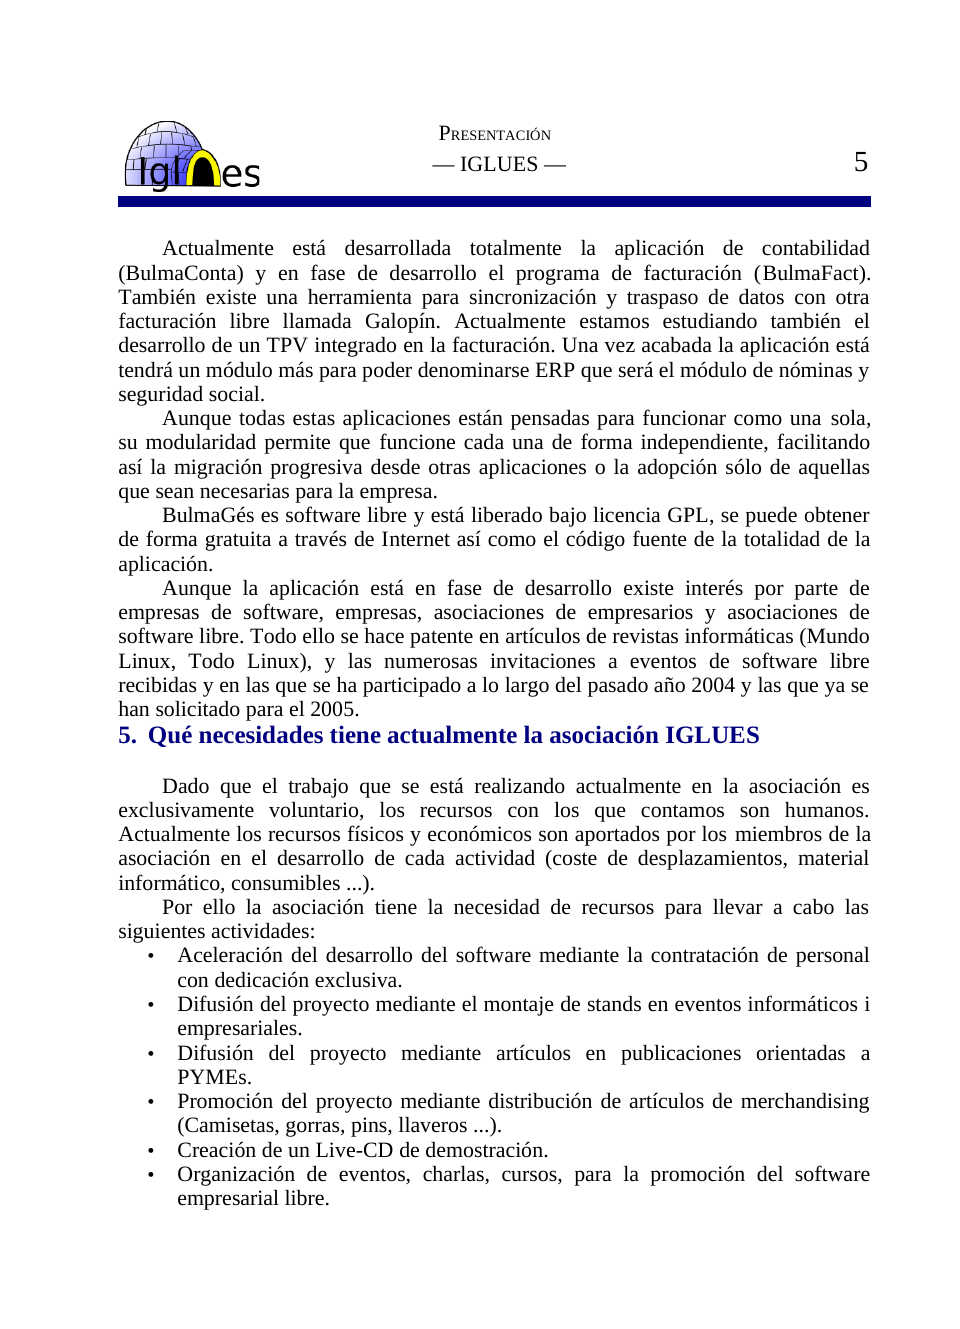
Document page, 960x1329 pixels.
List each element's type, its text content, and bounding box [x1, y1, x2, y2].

list Creación de un Live-CD de demostración. [148, 1138, 871, 1162]
picture [124, 121, 260, 192]
list Qué necesidades tiene actualmente la asociación IGLUES [118, 722, 871, 749]
list Promoción del proyecto mediante distribución de artículos de merchandising (Camisetas, gorras, pins, llaveros ...). [148, 1089, 871, 1138]
text Aunque todas estas aplicaciones están pensadas para funcionar como una sola, su modularidad permite que funcione cada una de forma independiente, facilitando así la migración progresiva desde otras aplicaciones o la adopción sólo de aquellas que sean necesarias para la empresa. [118, 406, 871, 503]
text BulmaGés es software libre y está liberado bajo licencia GPL, se puede obtener de forma gratuita a través de Internet así como el código fuente de la totalidad de la aplicación. [118, 503, 871, 576]
text Por ello la asociación tiene la necesidad de recursos para llevar a cabo las siguientes actividades: [118, 895, 871, 943]
list Organización de eventos, charlas, cursos, para la promoción del software empresarial libre. [148, 1162, 871, 1210]
text Actualmente está desarrollada totalmente la aplicación de contabilidad (BulmaConta) y en fase de desarrollo el programa de facturación (BulmaFact). También existe una herramienta para sincronización y traspaso de datos con otra facturación libre llamada Galopín. Actualmente estamos estudiando también el desarrollo de un TPV integrado en la facturación. Una vez acabada la aplicación está tendrá un módulo más para poder denominarse ERP que será el módulo de nóminas y seguridad social. [118, 236, 871, 406]
list Aceleración del desarrollo del software mediante la contratación de personal con dedicación exclusiva. [148, 943, 871, 992]
text Dado que el trabajo que se está realizando actualmente en la asociación es exclusivamente voluntario, los recursos con los que contamos son humanos. Actualmente los recursos físicos y económicos son aportados por los miembros de la asociación en el desarrollo de cada actividad (coste de desplazamientos, material informático, consumibles ...). [118, 773, 871, 895]
list Difusión del proyecto mediante artículos en publicaciones orientadas a PYMEs. [148, 1041, 871, 1089]
list Difusión del proyecto mediante el montaje de stands en eventos informáticos i empresariales. [148, 992, 871, 1041]
text Aunque la aplicación está en fase de desarrollo existe interés por parte de empresas de software, empresas, asociaciones de empresarios y asociaciones de software libre. Todo ello se hace patente en artículos de revistas informáticas (Mundo Linux, Todo Linux), y las numerosas invitaciones a eventos de software libre recibidas y en las que se ha participado a lo largo del pasado año 2004 y las que ya se han solicitado para el 2005. [118, 576, 871, 722]
